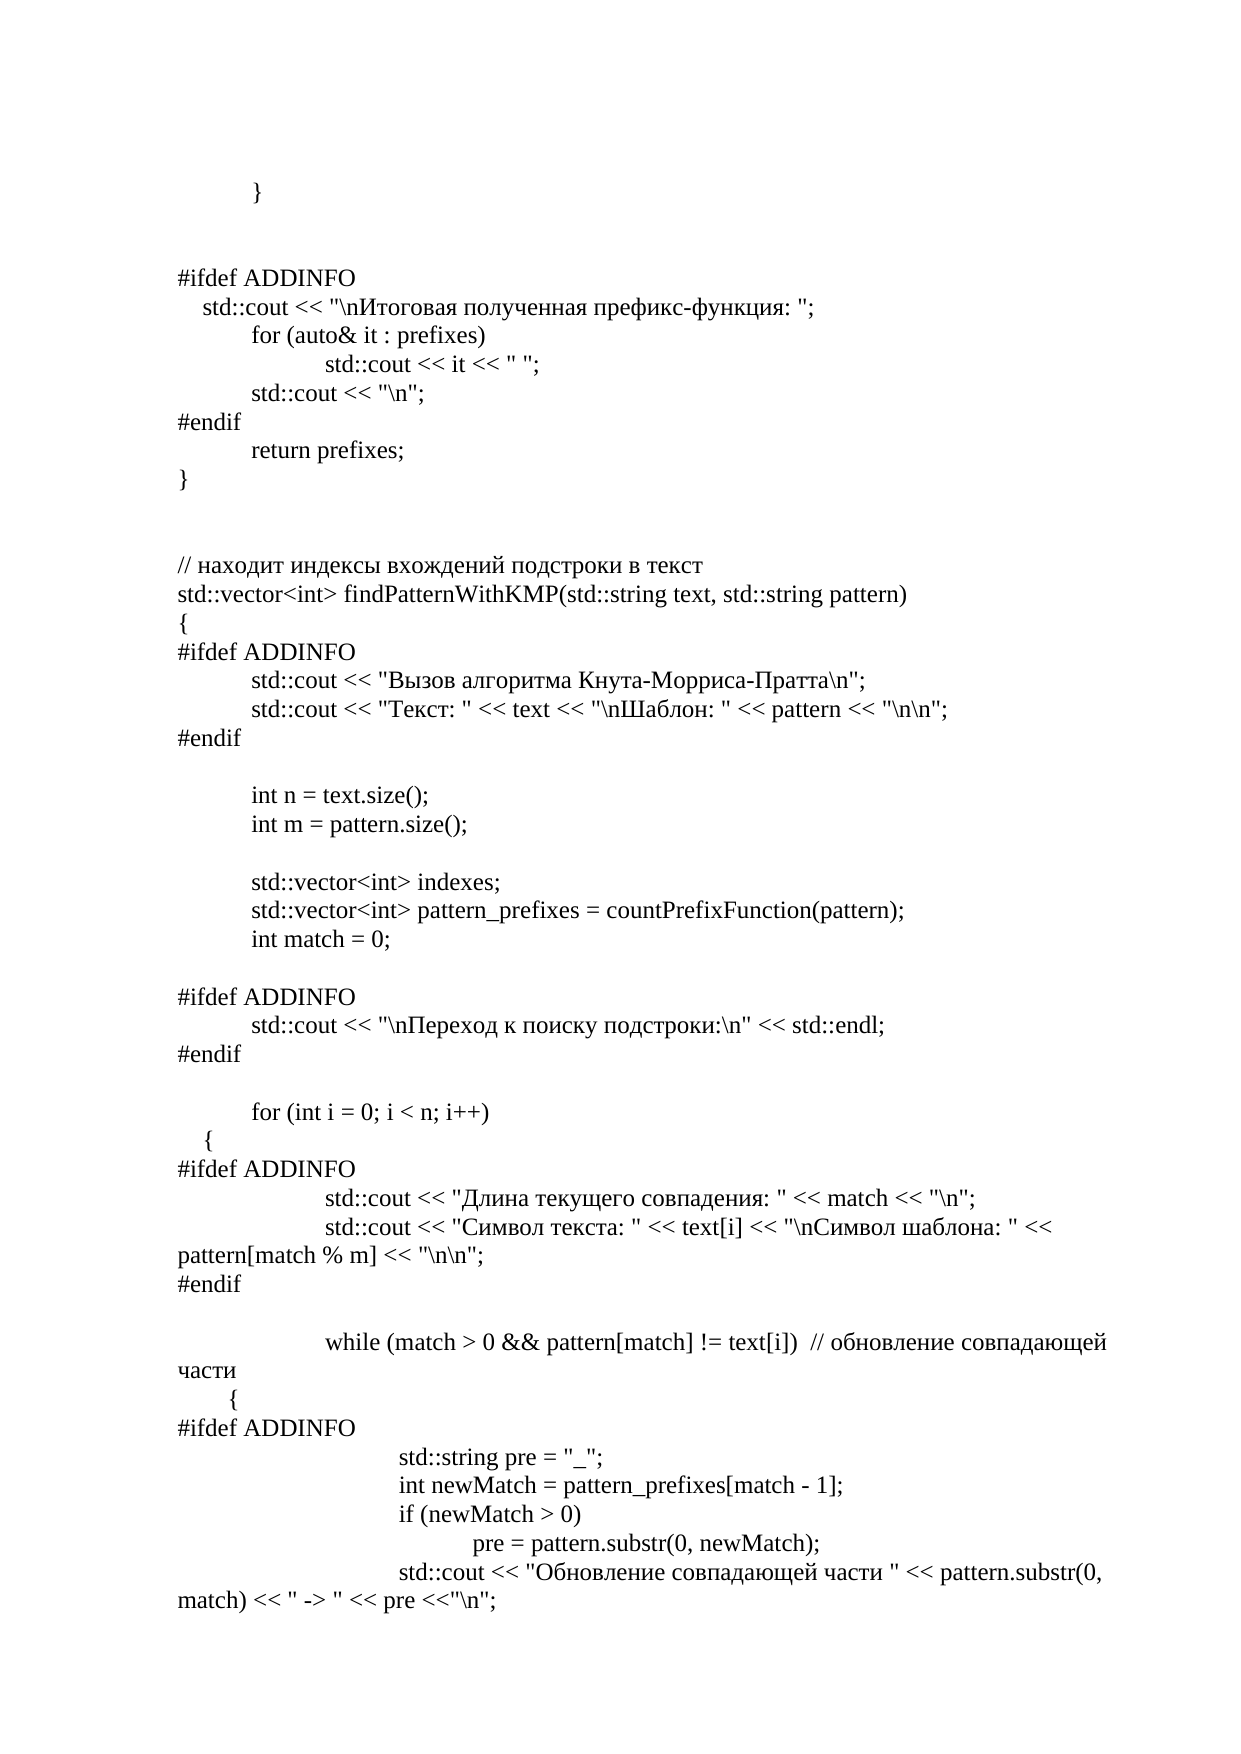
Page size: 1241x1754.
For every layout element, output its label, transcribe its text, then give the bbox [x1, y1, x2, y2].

text #endif [177, 1269, 1152, 1298]
text { [177, 1126, 1152, 1154]
text #endif [177, 1039, 1152, 1068]
text std::cout << "\nИтоговая полученная префикс-функция: "; [177, 292, 1152, 321]
text std::string pre = "_"; [177, 1442, 1152, 1471]
text for (int i = 0; i < n; i++) [177, 1097, 1152, 1126]
text int n = text.size(); [177, 781, 1152, 809]
text #ifdef ADDINFO [177, 1154, 1152, 1183]
text pre = pattern.substr(0, newMatch); [177, 1528, 1152, 1557]
text #ifdef ADDINFO [177, 263, 1152, 292]
text // находит индексы вхождений подстроки в текст [177, 551, 1152, 579]
text int newMatch = pattern_prefixes[match - 1]; [177, 1471, 1152, 1499]
text std::cout << "Текст: " << text << "\nШаблон: " << pattern << "\n\n"; [177, 694, 1152, 723]
text return prefixes; [177, 436, 1152, 464]
text #endif [177, 723, 1152, 752]
text std::cout << "Символ текста: " << text[i] << "\nСимвол шаблона: " << pattern[match % m] << "\n\n"; [177, 1212, 1152, 1269]
text #ifdef ADDINFO [177, 982, 1152, 1011]
text std::cout << "\n"; [177, 378, 1152, 407]
text int m = pattern.size(); [177, 809, 1152, 838]
text #endif [177, 407, 1152, 436]
text #ifdef ADDINFO [177, 637, 1152, 666]
text std::cout << "Обновление совпадающей части " << pattern.substr(0, match) << " -> " << pre <<"\n"; [177, 1557, 1152, 1614]
text } [177, 177, 1152, 206]
text if (newMatch > 0) [177, 1499, 1152, 1528]
text { [177, 608, 1152, 637]
text { [177, 1384, 1152, 1413]
text std::vector<int> findPatternWithKMP(std::string text, std::string pattern) [177, 579, 1152, 608]
text int match = 0; [177, 924, 1152, 953]
text } [177, 464, 1152, 493]
text #ifdef ADDINFO [177, 1413, 1152, 1442]
text std::vector<int> indexes; [177, 867, 1152, 896]
text std::cout << "Длина текущего совпадения: " << match << "\n"; [177, 1183, 1152, 1212]
text for (auto& it : prefixes) [177, 321, 1152, 349]
text while (match > 0 && pattern[match] != text[i]) // обновление совпадающей части [177, 1327, 1152, 1384]
text std::cout << "\nПереход к поиску подстроки:\n" << std::endl; [177, 1011, 1152, 1039]
text std::vector<int> pattern_prefixes = countPrefixFunction(pattern); [177, 896, 1152, 924]
text std::cout << "Вызов алгоритма Кнута-Морриса-Пратта\n"; [177, 666, 1152, 694]
text std::cout << it << " "; [177, 349, 1152, 378]
